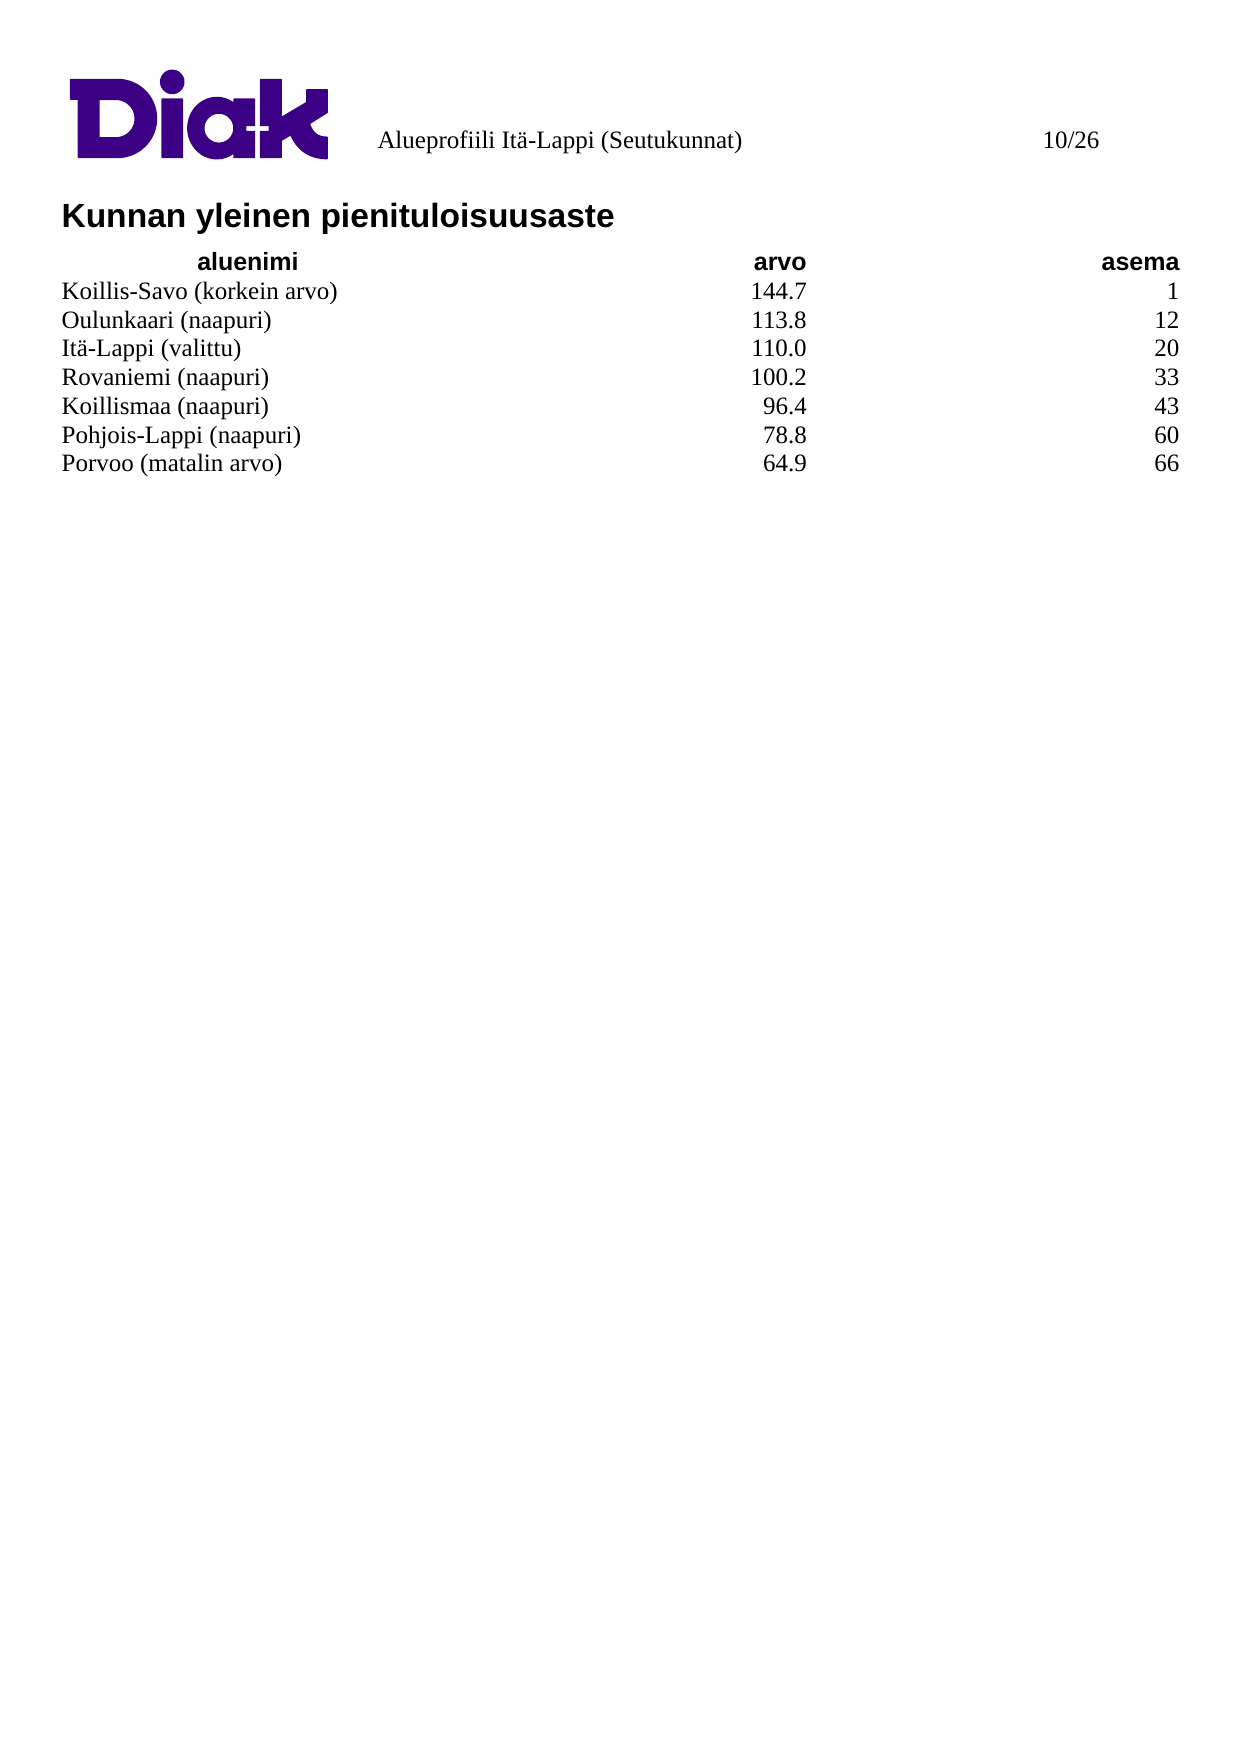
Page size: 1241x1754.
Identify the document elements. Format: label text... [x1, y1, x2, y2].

table_cell 96.4 [434, 391, 806, 420]
table_cell 20 [806, 334, 1179, 362]
table_cell 33 [806, 362, 1179, 391]
table_cell 66 [806, 449, 1179, 477]
table_header arvo [434, 247, 806, 276]
table_cell 1 [806, 276, 1179, 305]
subtitle Kunnan yleinen pienituloisuusaste [61, 196, 1179, 235]
table_cell Pohjois-Lappi (naapuri) [61, 420, 434, 448]
table_cell Itä-Lappi (valittu) [61, 334, 434, 362]
table_cell Rovaniemi (naapuri) [61, 362, 434, 391]
table_cell 100.2 [434, 362, 806, 391]
table_header asema [806, 247, 1179, 276]
table_cell 113.8 [434, 305, 806, 333]
table_cell 43 [806, 391, 1179, 420]
table_cell 12 [806, 305, 1179, 333]
table_cell Porvoo (matalin arvo) [61, 449, 434, 477]
table_cell 64.9 [434, 449, 806, 477]
table_cell 60 [806, 420, 1179, 448]
table_cell Oulunkaari (naapuri) [61, 305, 434, 333]
table_cell 78.8 [434, 420, 806, 448]
table_cell Koillismaa (naapuri) [61, 391, 434, 420]
table_header aluenimi [61, 247, 434, 276]
table_cell 144.7 [434, 276, 806, 305]
table_cell Koillis-Savo (korkein arvo) [61, 276, 434, 305]
table_cell 110.0 [434, 334, 806, 362]
